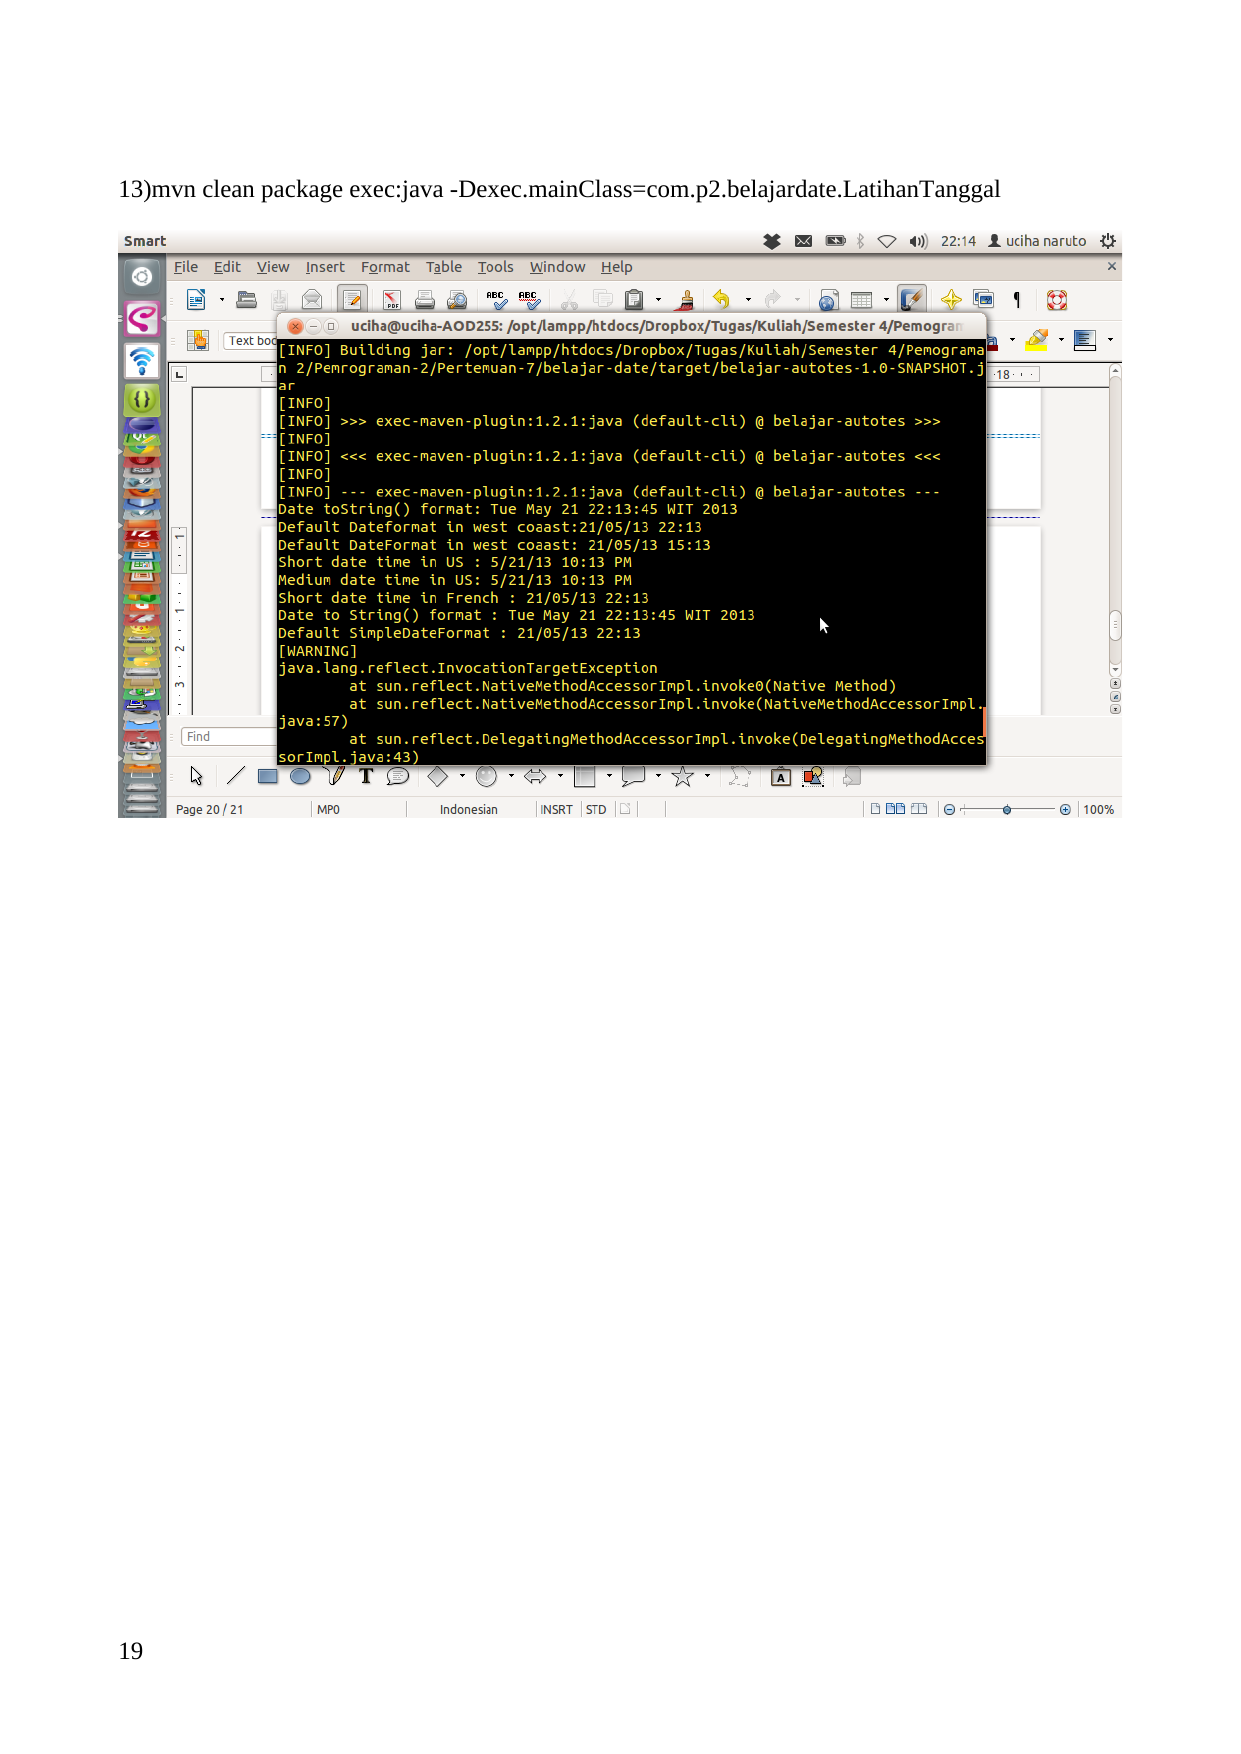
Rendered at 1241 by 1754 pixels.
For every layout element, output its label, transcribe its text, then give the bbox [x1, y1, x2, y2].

list mvn clean package exec:java -Dexec.mainClass=com.p2.belajardate.LatihanTanggal [118, 174, 1122, 202]
picture [118, 229, 1123, 818]
